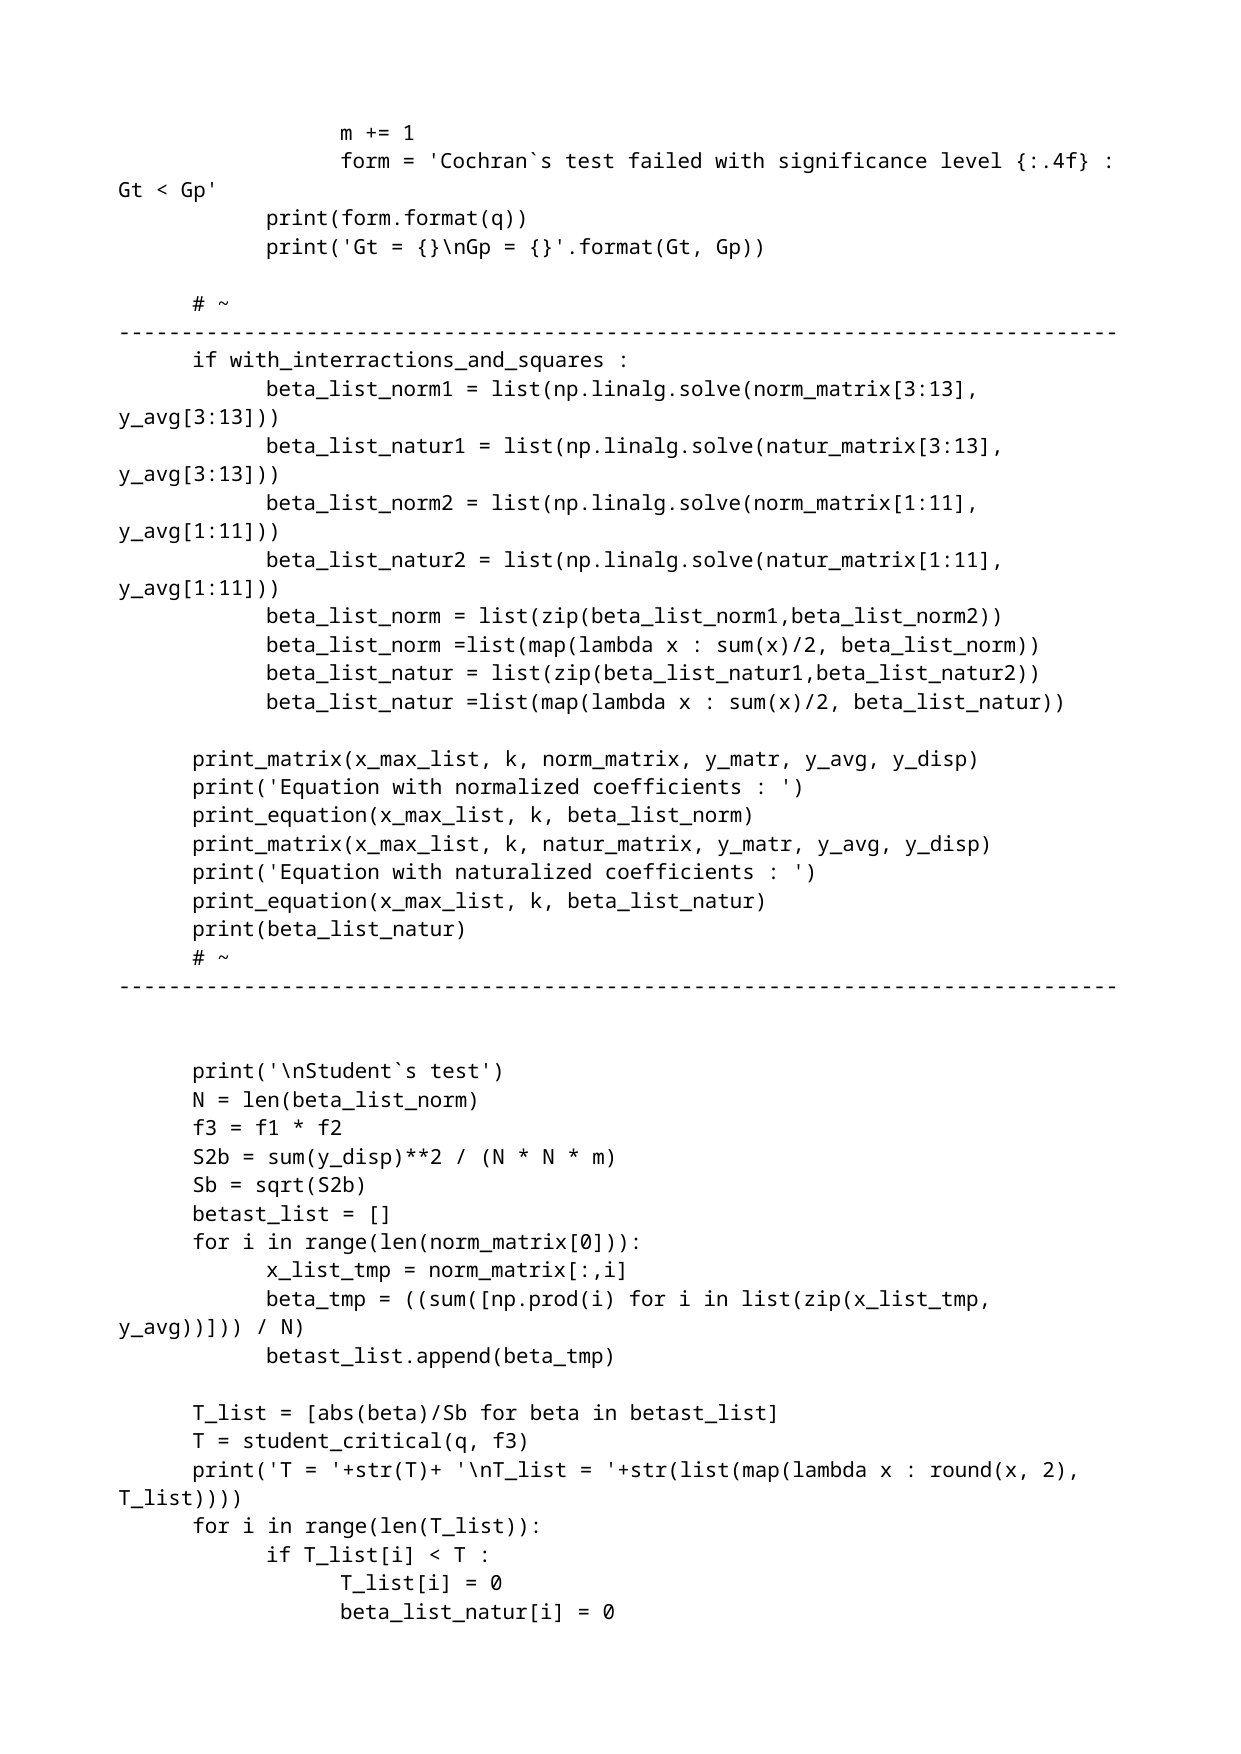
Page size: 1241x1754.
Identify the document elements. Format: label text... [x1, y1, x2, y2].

text T_list[i] = 0 [118, 1568, 1122, 1597]
text print('Gt = {}\nGp = {}'.format(Gt, Gp)) [118, 232, 1122, 260]
text print('Equation with naturalized coefficients : ') [118, 857, 1122, 886]
text f3 = f1 * f2 [118, 1113, 1122, 1142]
text if T_list[i] < T : [118, 1540, 1122, 1568]
text N = len(beta_list_norm) [118, 1085, 1122, 1113]
text beta_list_norm =list(map(lambda x : sum(x)/2, beta_list_norm)) [118, 630, 1122, 658]
text if with_interractions_and_squares : [118, 346, 1122, 374]
text m += 1 [118, 118, 1122, 147]
text beta_list_norm2 = list(np.linalg.solve(norm_matrix[1:11], y_avg[1:11])) [118, 488, 1122, 545]
text S2b = sum(y_disp)**2 / (N * N * m) [118, 1142, 1122, 1170]
text beta_list_natur2 = list(np.linalg.solve(natur_matrix[1:11], y_avg[1:11])) [118, 545, 1122, 602]
text Sb = sqrt(S2b) [118, 1170, 1122, 1199]
text T_list = [abs(beta)/Sb for beta in betast_list] [118, 1398, 1122, 1426]
text beta_list_natur = list(zip(beta_list_natur1,beta_list_natur2)) [118, 658, 1122, 687]
text for i in range(len(T_list)): [118, 1512, 1122, 1540]
text beta_tmp = ((sum([np.prod(i) for i in list(zip(x_list_tmp, y_avg))])) / N) [118, 1284, 1122, 1341]
text form = 'Cochran`s test failed with significance level {:.4f} : Gt < Gp' [118, 147, 1122, 203]
text print('Equation with normalized coefficients : ') [118, 772, 1122, 801]
text # ~ -------------------------------------------------------------------------------- [118, 289, 1122, 346]
text print_matrix(x_max_list, k, norm_matrix, y_matr, y_avg, y_disp) [118, 744, 1122, 772]
text beta_list_natur1 = list(np.linalg.solve(natur_matrix[3:13], y_avg[3:13])) [118, 431, 1122, 488]
text beta_list_natur =list(map(lambda x : sum(x)/2, beta_list_natur)) [118, 687, 1122, 715]
text print('\nStudent`s test') [118, 1057, 1122, 1085]
text beta_list_norm1 = list(np.linalg.solve(norm_matrix[3:13], y_avg[3:13])) [118, 374, 1122, 431]
text for i in range(len(norm_matrix[0])): [118, 1227, 1122, 1256]
text print('T = '+str(T)+ '\nT_list = '+str(list(map(lambda x : round(x, 2), T_list)))) [118, 1455, 1122, 1512]
text beta_list_norm = list(zip(beta_list_norm1,beta_list_norm2)) [118, 602, 1122, 630]
text print_equation(x_max_list, k, beta_list_natur) [118, 886, 1122, 914]
text betast_list = [] [118, 1199, 1122, 1227]
text # ~ -------------------------------------------------------------------------------- [118, 943, 1122, 1000]
text betast_list.append(beta_tmp) [118, 1341, 1122, 1369]
text print(form.format(q)) [118, 203, 1122, 232]
text print_matrix(x_max_list, k, natur_matrix, y_matr, y_avg, y_disp) [118, 829, 1122, 857]
text x_list_tmp = norm_matrix[:,i] [118, 1256, 1122, 1284]
text print(beta_list_natur) [118, 914, 1122, 943]
text print_equation(x_max_list, k, beta_list_norm) [118, 801, 1122, 829]
text T = student_critical(q, f3) [118, 1426, 1122, 1455]
text beta_list_natur[i] = 0 [118, 1597, 1122, 1625]
